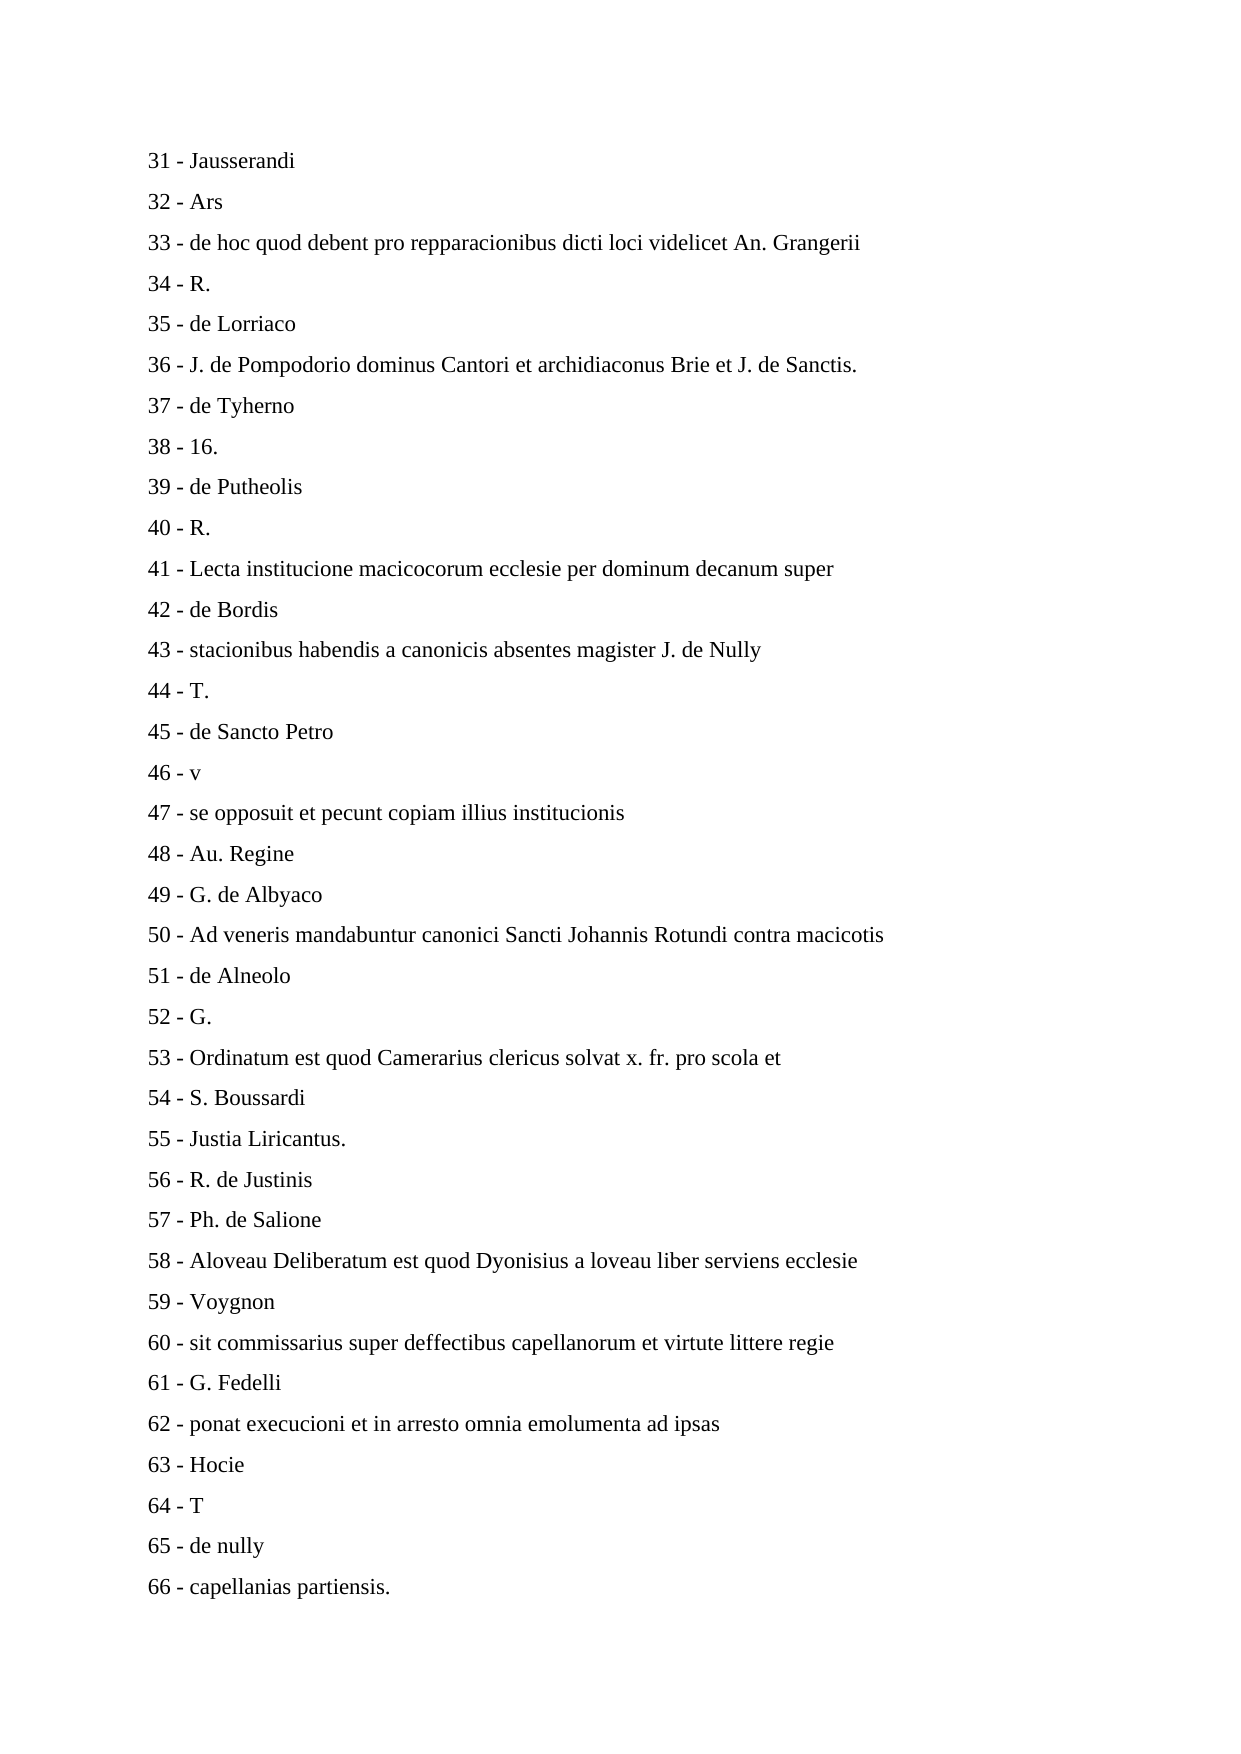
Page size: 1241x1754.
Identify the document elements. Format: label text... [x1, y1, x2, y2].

text 32 - Ars [148, 188, 1093, 215]
text 54 - S. Boussardi [148, 1084, 1093, 1111]
text 45 - de Sancto Petro [148, 718, 1093, 744]
text 37 - de Tyherno [148, 392, 1093, 418]
text 43 - stacionibus habendis a canonicis absentes magister J. de Nully [148, 636, 1093, 663]
text 57 - Ph. de Salione [148, 1207, 1093, 1233]
text 60 - sit commissarius super deffectibus capellanorum et virtute littere regie [148, 1329, 1093, 1355]
text 53 - Ordinatum est quod Camerarius clericus solvat x. fr. pro scola et [148, 1044, 1093, 1070]
text 35 - de Lorriaco [148, 311, 1093, 337]
text 61 - G. Fedelli [148, 1369, 1093, 1396]
text 40 - R. [148, 514, 1093, 541]
text 36 - J. de Pompodorio dominus Cantori et archidiaconus Brie et J. de Sanctis. [148, 351, 1093, 378]
text 39 - de Putheolis [148, 473, 1093, 500]
text 52 - G. [148, 1003, 1093, 1029]
text 56 - R. de Justinis [148, 1166, 1093, 1192]
text 31 - Jausserandi [148, 148, 1093, 174]
text 33 - de hoc quod debent pro repparacionibus dicti loci videlicet An. Grangerii [148, 229, 1093, 255]
text 46 - v [148, 758, 1093, 785]
text 63 - Hocie [148, 1451, 1093, 1477]
text 42 - de Bordis [148, 596, 1093, 622]
text 66 - capellanias partiensis. [148, 1573, 1093, 1599]
text 55 - Justia Liricantus. [148, 1125, 1093, 1151]
text 48 - Au. Regine [148, 840, 1093, 866]
text 47 - se opposuit et pecunt copiam illius institucionis [148, 799, 1093, 826]
text 34 - R. [148, 270, 1093, 296]
text 38 - 16. [148, 433, 1093, 459]
text 44 - T. [148, 677, 1093, 703]
text 58 - Aloveau Deliberatum est quod Dyonisius a loveau liber serviens ecclesie [148, 1247, 1093, 1274]
text 49 - G. de Albyaco [148, 881, 1093, 907]
text 41 - Lecta institucione macicocorum ecclesie per dominum decanum super [148, 555, 1093, 581]
text 59 - Voygnon [148, 1288, 1093, 1314]
text 51 - de Alneolo [148, 962, 1093, 988]
text 65 - de nully [148, 1532, 1093, 1559]
text 62 - ponat execucioni et in arresto omnia emolumenta ad ipsas [148, 1410, 1093, 1437]
text 64 - T [148, 1492, 1093, 1518]
text 50 - Ad veneris mandabuntur canonici Sancti Johannis Rotundi contra macicotis [148, 921, 1093, 948]
